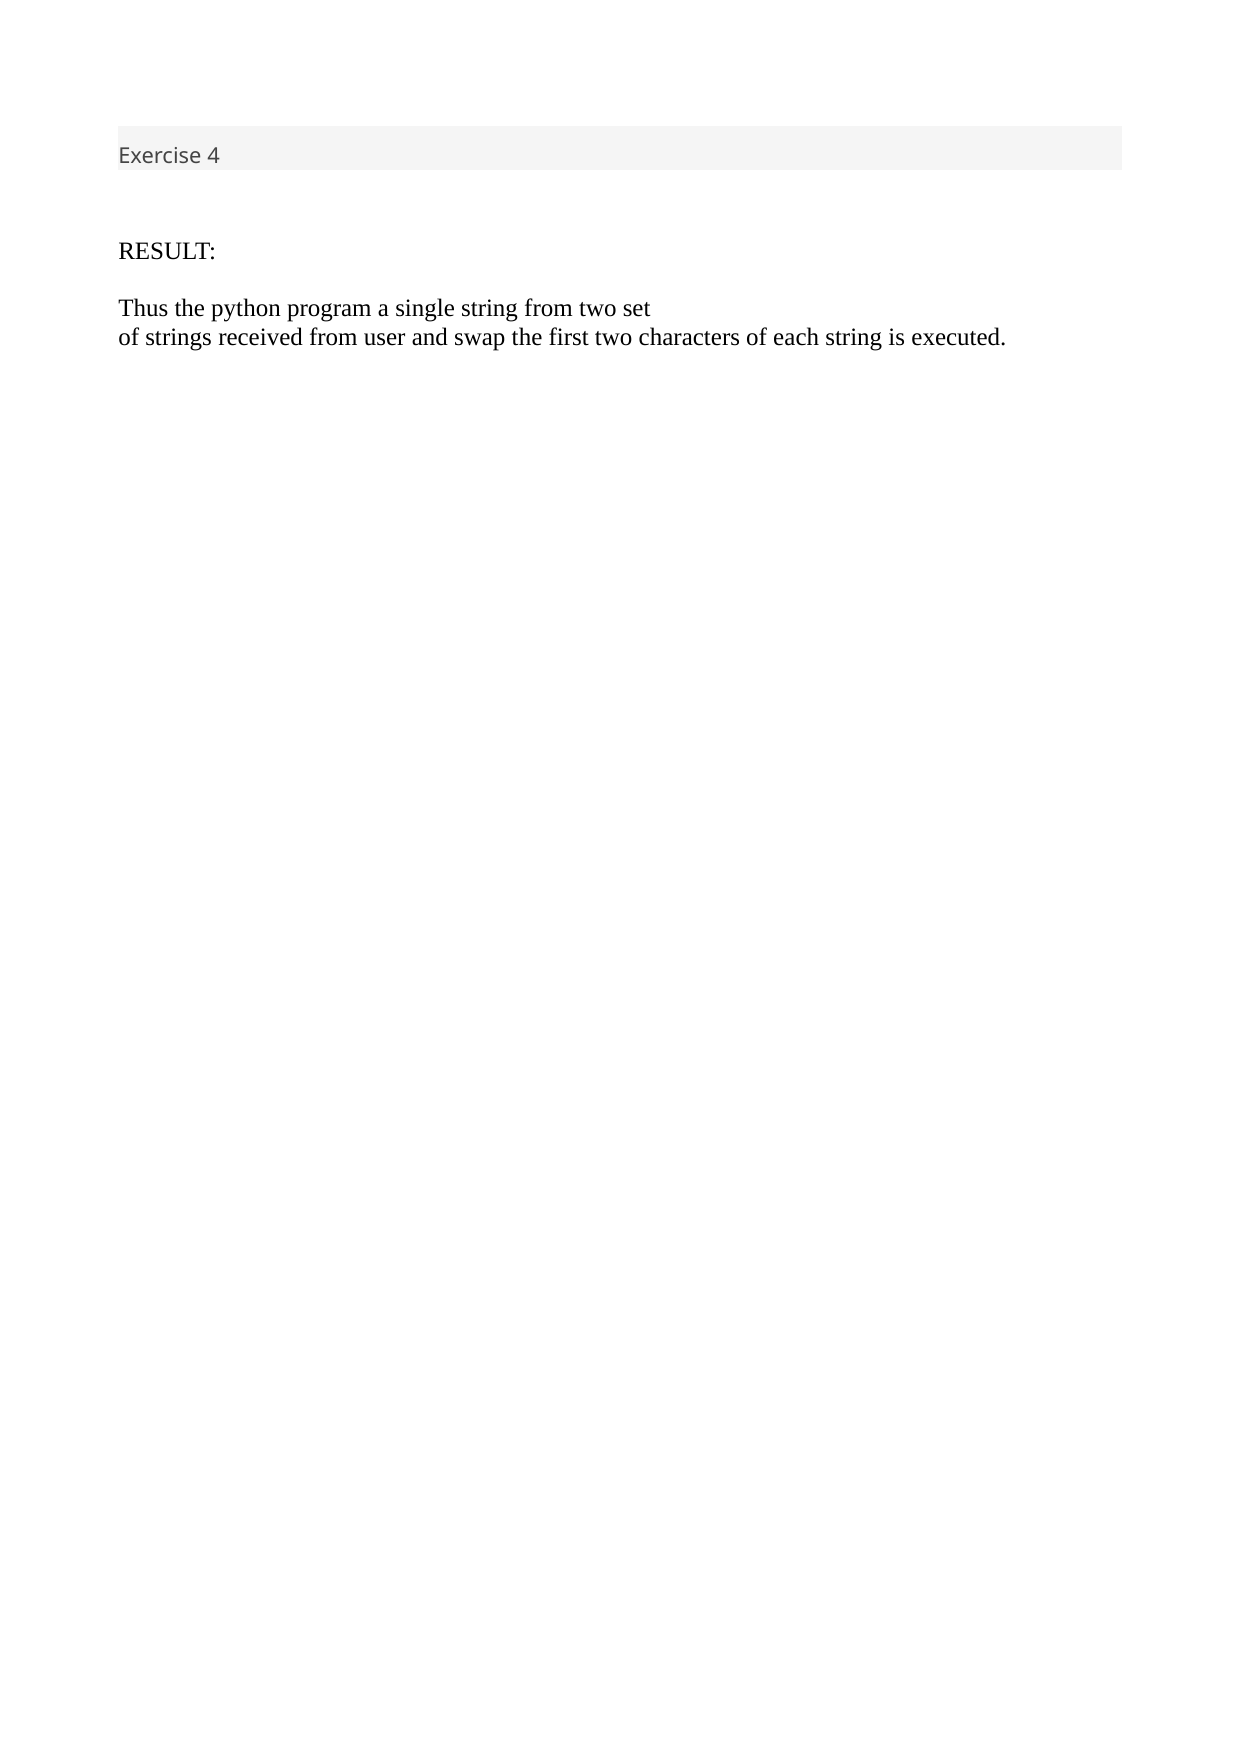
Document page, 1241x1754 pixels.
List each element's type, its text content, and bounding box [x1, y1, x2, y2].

text of strings received from user and swap the first two characters of each string is executed. [118, 322, 1122, 351]
text RESULT: [118, 236, 1122, 264]
text Thus the python program a single string from two set [118, 293, 1122, 322]
